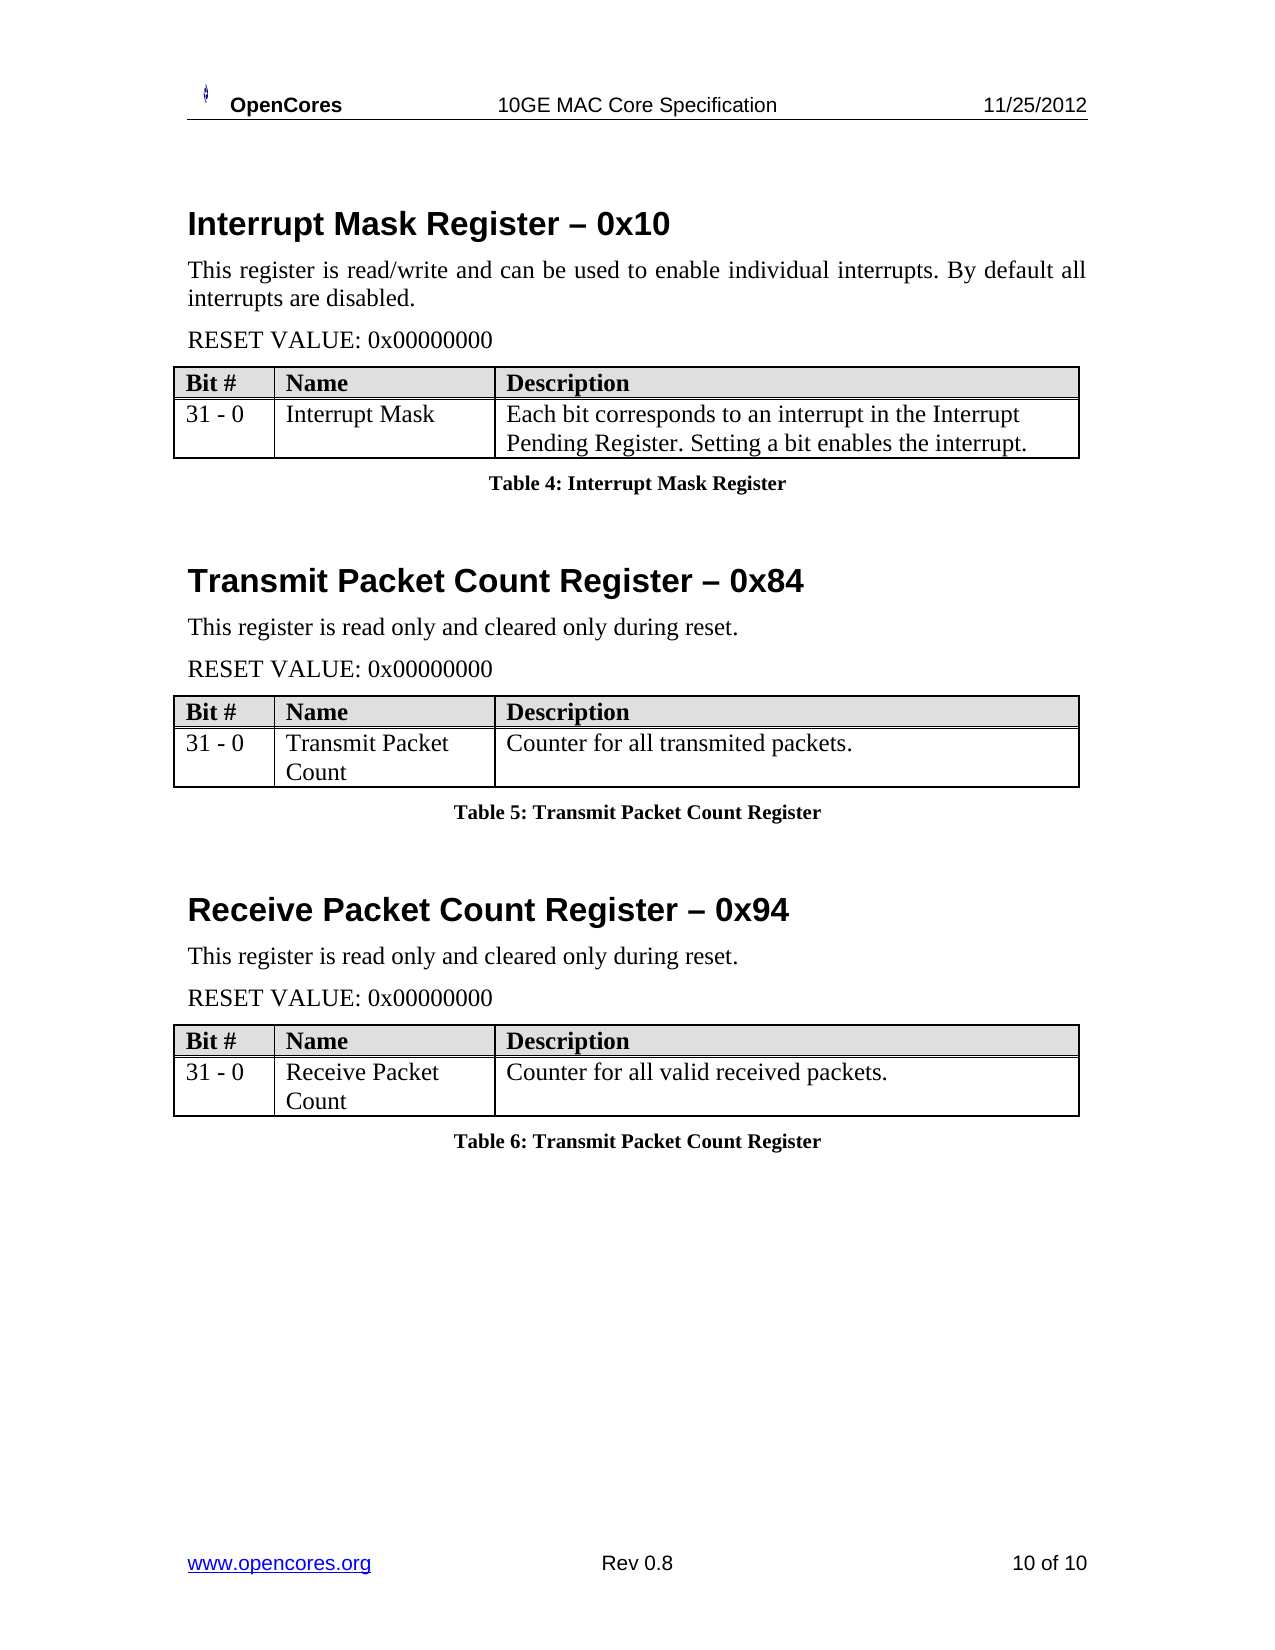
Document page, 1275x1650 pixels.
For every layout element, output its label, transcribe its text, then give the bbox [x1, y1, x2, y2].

table_header Bit # [175, 697, 274, 726]
table_cell Counter for all valid received packets. [496, 1058, 1078, 1114]
table_cell Transmit Packet Count [275, 729, 494, 786]
table_cell Receive Packet Count [275, 1058, 494, 1114]
table_cell 31 - 0 [175, 400, 274, 457]
table_cell Interrupt Mask [275, 400, 494, 457]
table_header Description [496, 368, 1078, 397]
subtitle Transmit Packet Count Register – 0x84 [187, 561, 1088, 600]
table_header Bit # [175, 368, 274, 397]
subtitle Receive Packet Count Register – 0x94 [187, 890, 1088, 929]
table_header Bit # [175, 1026, 274, 1055]
table_header Description [496, 1026, 1078, 1055]
table_header Name [275, 697, 494, 726]
table_cell 31 - 0 [175, 729, 274, 786]
text This register is read only and cleared only during reset. [187, 612, 1088, 641]
subtitle Interrupt Mask Register – 0x10 [187, 204, 1088, 242]
table_cell Each bit corresponds to an interrupt in the Interrupt Pending Register. Setting a bit enables the interrupt. [496, 400, 1078, 457]
table_cell 31 - 0 [175, 1058, 274, 1114]
table_header Name [275, 1026, 494, 1055]
text Table 4: Interrupt Mask Register [187, 471, 1088, 495]
text Table 5: Transmit Packet Count Register [187, 800, 1088, 824]
text RESET VALUE: 0x00000000 [187, 983, 1088, 1011]
text Table 6: Transmit Packet Count Register [187, 1129, 1088, 1153]
table_cell Counter for all transmited packets. [496, 729, 1078, 786]
text RESET VALUE: 0x00000000 [187, 654, 1088, 682]
text This register is read only and cleared only during reset. [187, 941, 1088, 970]
table_header Name [275, 368, 494, 397]
text RESET VALUE: 0x00000000 [187, 325, 1088, 353]
table_header Description [496, 697, 1078, 726]
text This register is read/write and can be used to enable individual interrupts. By default all interrupts are disabled. [187, 255, 1088, 312]
